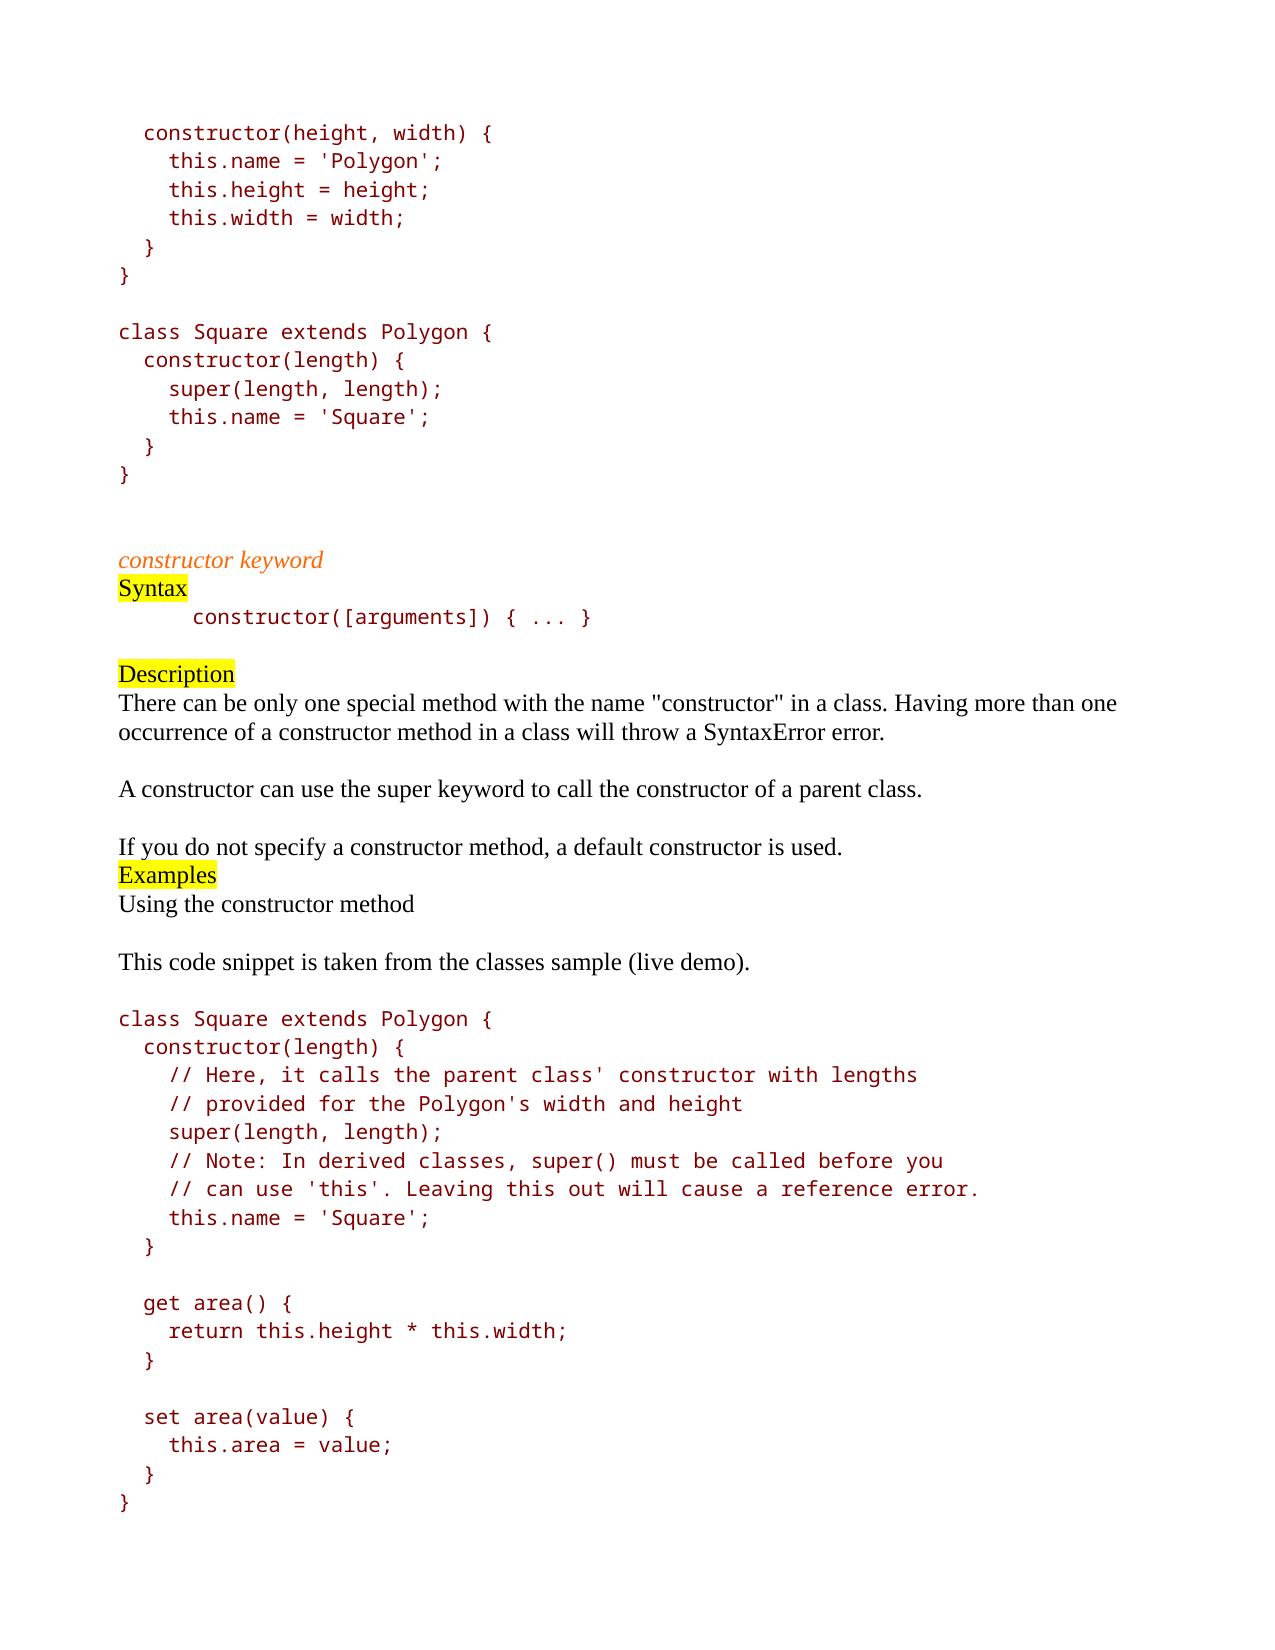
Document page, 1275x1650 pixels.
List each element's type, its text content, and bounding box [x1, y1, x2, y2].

text If you do not specify a constructor method, a default constructor is used. [118, 832, 1157, 860]
text this.name = 'Polygon'; [118, 147, 1157, 175]
text Description [118, 659, 1157, 688]
text super(length, length); [118, 374, 1157, 402]
text This code snippet is taken from the classes sample (live demo). [118, 947, 1157, 975]
text A constructor can use the super keyword to call the constructor of a parent class. [118, 774, 1157, 803]
text constructor([arguments]) { ... } [118, 602, 1157, 631]
text constructor(length) { [118, 1032, 1157, 1061]
text this.width = width; [118, 203, 1157, 232]
text Using the constructor method [118, 889, 1157, 918]
text // can use 'this'. Leaving this out will cause a reference error. [118, 1174, 1157, 1203]
text return this.height * this.width; [118, 1317, 1157, 1345]
text class Square extends Polygon { [118, 317, 1157, 346]
text // Note: In derived classes, super() must be called before you [118, 1146, 1157, 1174]
text constructor(height, width) { [118, 118, 1157, 147]
text constructor keyword [118, 545, 1157, 573]
text // Here, it calls the parent class' constructor with lengths [118, 1061, 1157, 1089]
text class Square extends Polygon { [118, 1004, 1157, 1032]
text constructor(length) { [118, 346, 1157, 374]
text set area(value) { [118, 1402, 1157, 1430]
text } [118, 1231, 1157, 1260]
text } [118, 459, 1157, 488]
text this.name = 'Square'; [118, 402, 1157, 431]
text } [118, 1487, 1157, 1516]
text } [118, 431, 1157, 459]
text There can be only one special method with the name "constructor" in a class. Having more than one occurrence of a constructor method in a class will throw a SyntaxError error. [118, 688, 1157, 745]
text this.area = value; [118, 1430, 1157, 1459]
text this.name = 'Square'; [118, 1203, 1157, 1231]
text get area() { [118, 1288, 1157, 1317]
text Syntax [118, 573, 1157, 602]
text } [118, 260, 1157, 289]
text } [118, 1459, 1157, 1487]
text this.height = height; [118, 175, 1157, 203]
text // provided for the Polygon's width and height [118, 1089, 1157, 1117]
text } [118, 1345, 1157, 1373]
text Examples [118, 860, 1157, 889]
text } [118, 232, 1157, 260]
text super(length, length); [118, 1117, 1157, 1146]
